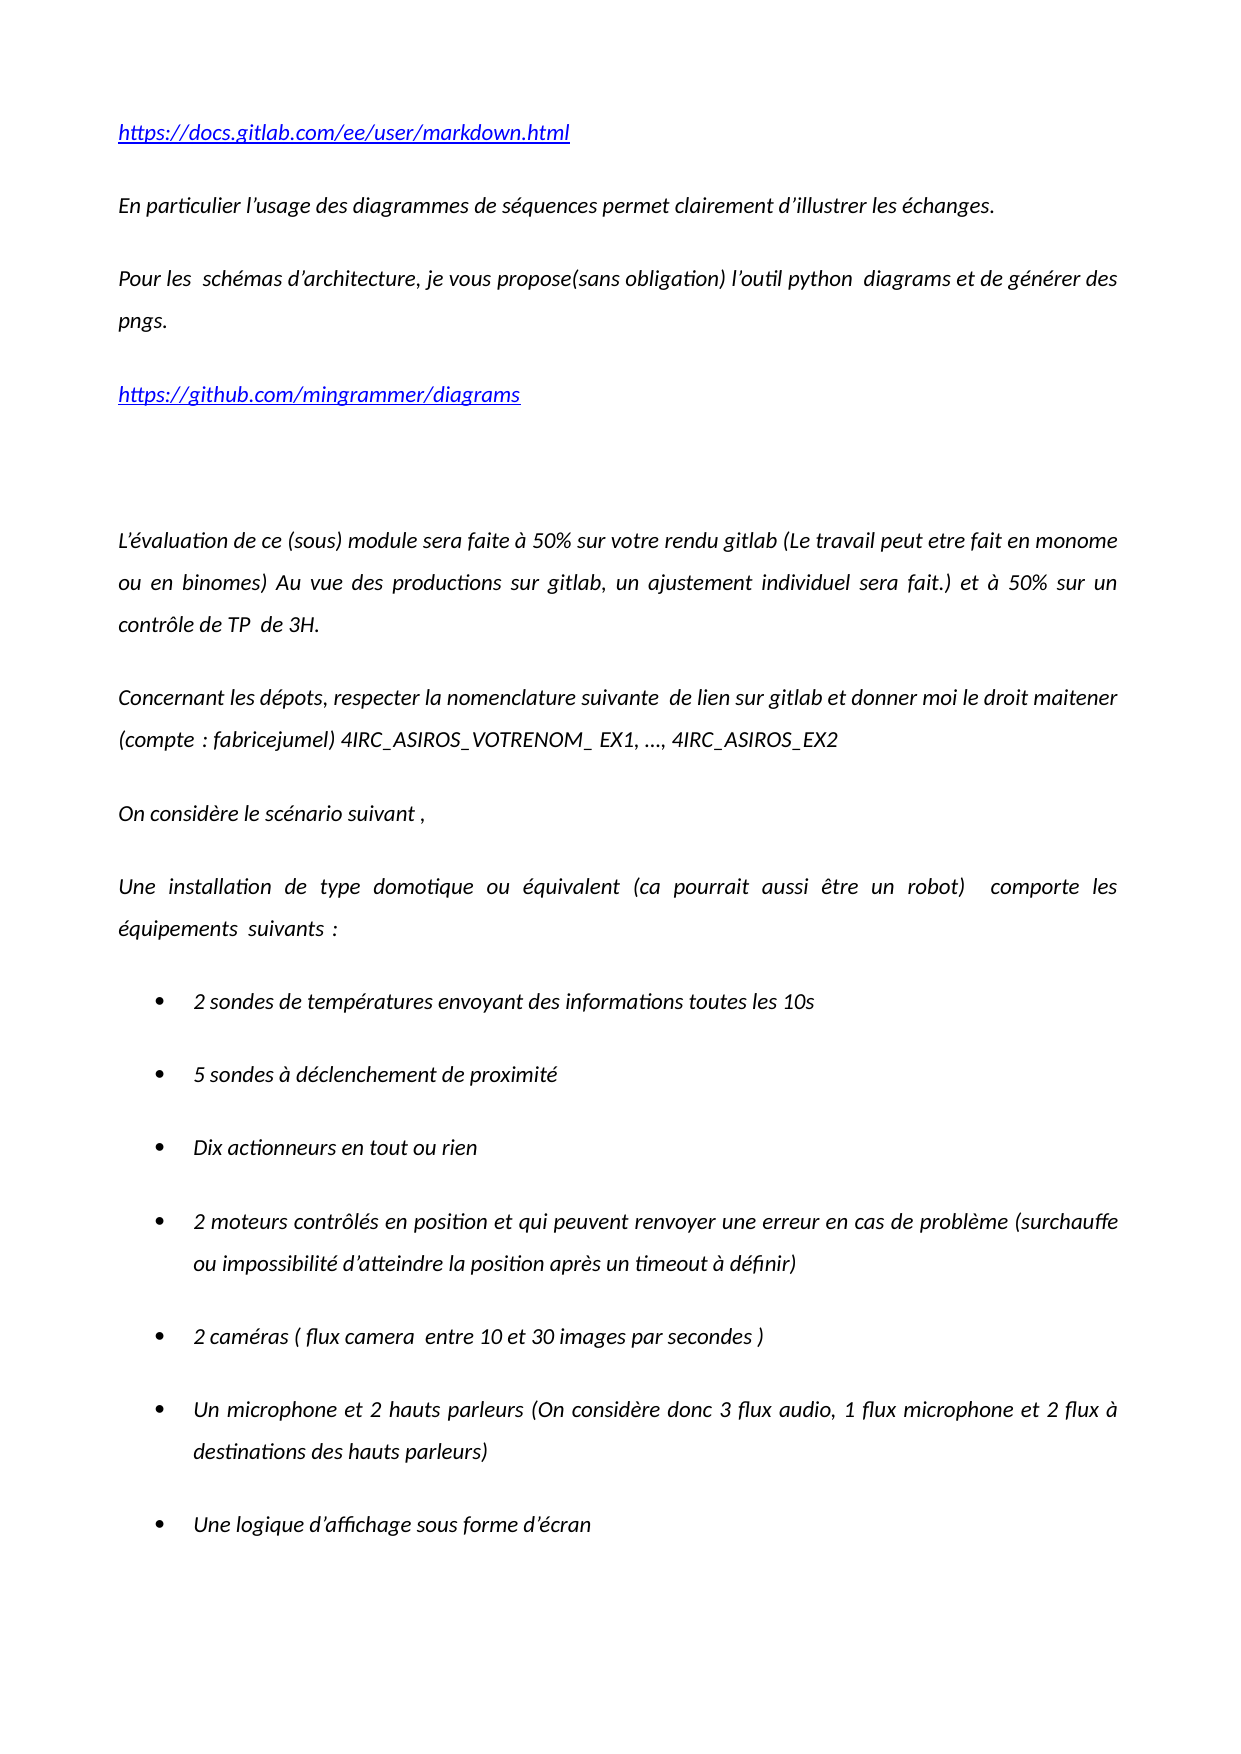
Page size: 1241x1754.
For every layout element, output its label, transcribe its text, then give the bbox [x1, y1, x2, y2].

text En particulier l’usage des diagrammes de séquences permet clairement d’illustrer les échanges. [118, 191, 1122, 219]
list 2 moteurs contrôlés en position et qui peuvent renvoyer une erreur en cas de problème (surchauffe ou impossibilité d’atteindre la position après un timeout à définir) [156, 1207, 1122, 1277]
list Une logique d’affichage sous forme d’écran [156, 1510, 1122, 1538]
list Un microphone et 2 hauts parleurs (On considère donc 3 flux audio, 1 flux microphone et 2 flux à destinations des hauts parleurs) [156, 1395, 1122, 1465]
text L’évaluation de ce (sous) module sera faite à 50% sur votre rendu gitlab (Le travail peut etre fait en monome ou en binomes) Au vue des productions sur gitlab, un ajustement individuel sera fait.) et à 50% sur un contrôle de TP de 3H. [118, 526, 1122, 638]
text https://docs.gitlab.com/ee/user/markdown.html [118, 118, 1122, 146]
text Une installation de type domotique ou équivalent (ca pourrait aussi être un robot) comporte les équipements suivants : [118, 872, 1122, 942]
text Pour les schémas d’architecture, je vous propose(sans obligation) l’outil python diagrams et de générer des pngs. [118, 264, 1122, 334]
list Dix actionneurs en tout ou rien [156, 1133, 1122, 1162]
text Concernant les dépots, respecter la nomenclature suivante de lien sur gitlab et donner moi le droit maitener (compte : fabricejumel) 4IRC_ASIROS_VOTRENOM_ EX1, …, 4IRC_ASIROS_EX2 [118, 683, 1122, 753]
list 2 caméras ( flux camera entre 10 et 30 images par secondes ) [156, 1322, 1122, 1350]
text https://github.com/mingrammer/diagrams [118, 380, 1122, 408]
list 2 sondes de températures envoyant des informations toutes les 10s [156, 987, 1122, 1015]
text On considère le scénario suivant , [118, 799, 1122, 827]
list 5 sondes à déclenchement de proximité [156, 1060, 1122, 1088]
